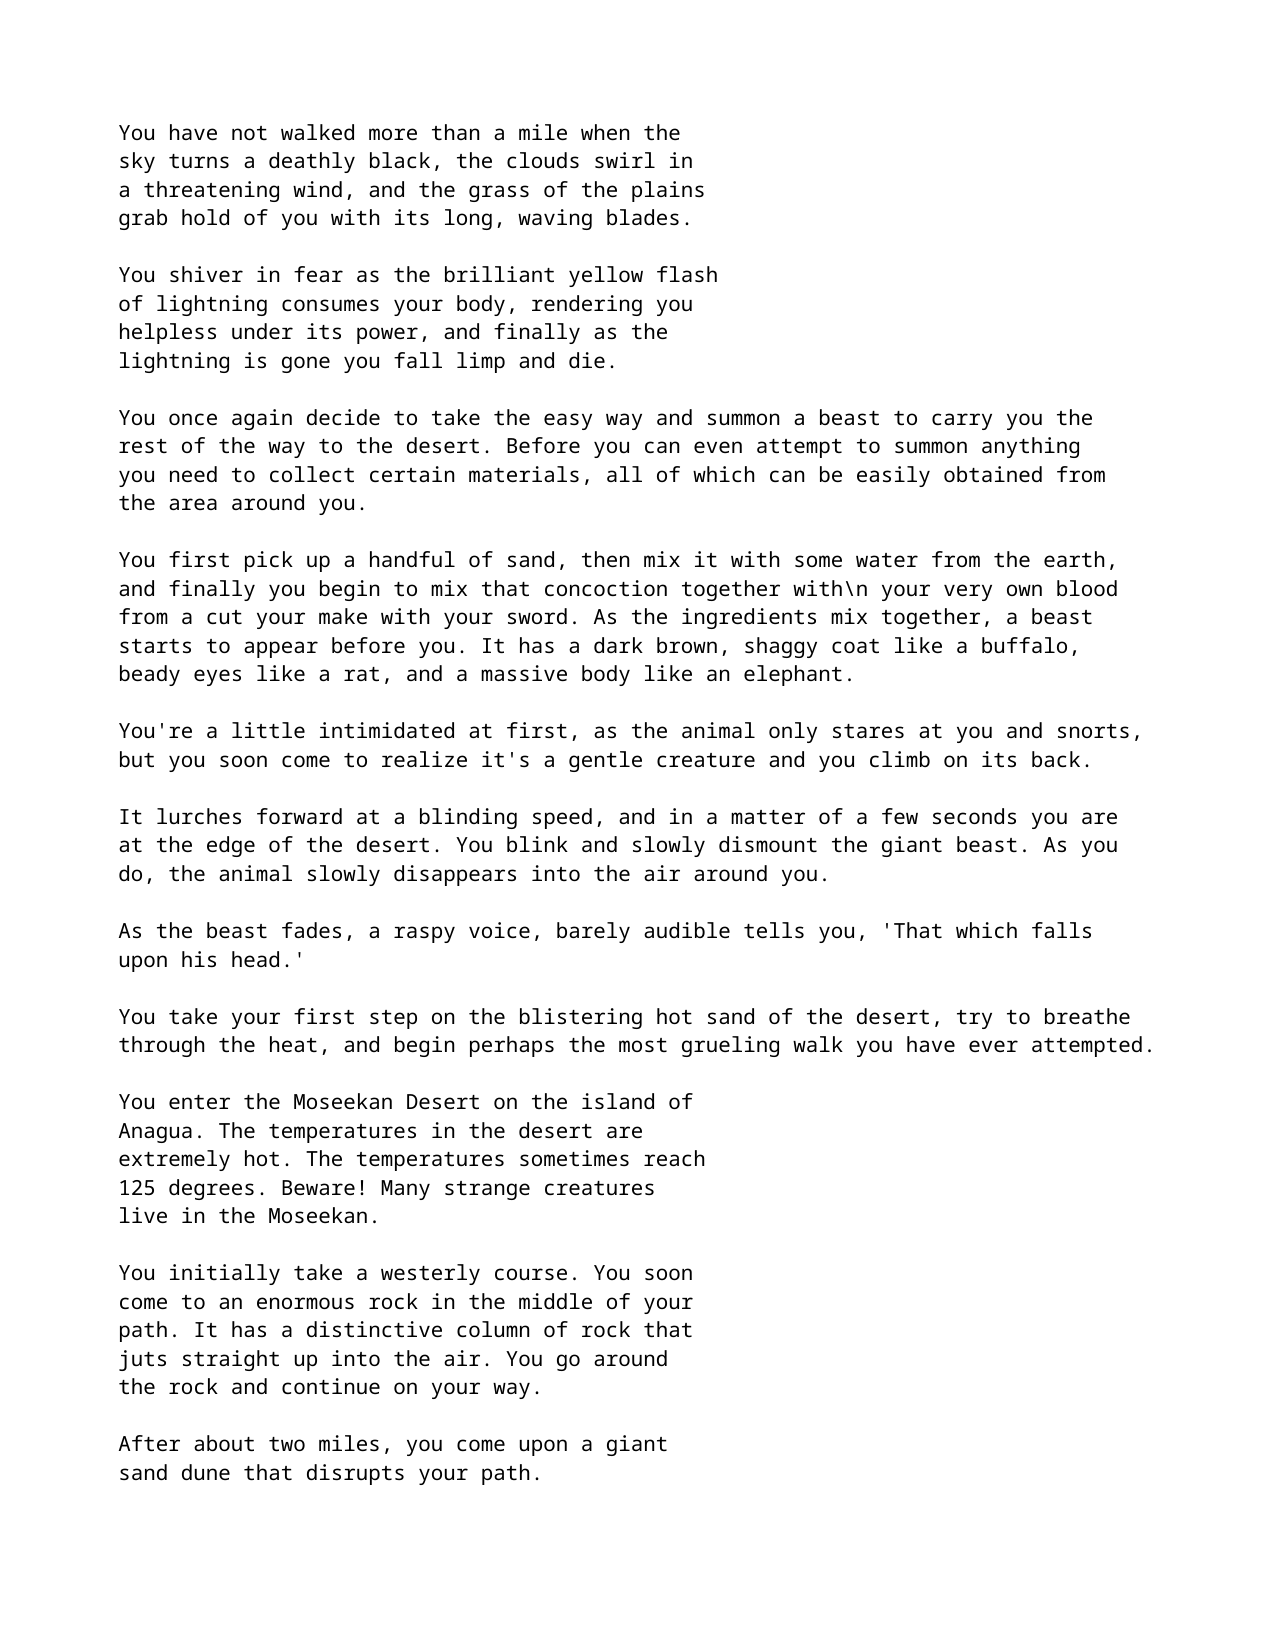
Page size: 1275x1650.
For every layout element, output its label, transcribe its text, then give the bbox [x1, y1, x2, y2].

text a threatening wind, and the grass of the plains [118, 175, 1157, 203]
text You first pick up a handful of sand, then mix it with some water from the earth, [118, 546, 1157, 574]
text of lightning consumes your body, rendering you [118, 289, 1157, 317]
text do, the animal slowly disappears into the air around you. [118, 859, 1157, 887]
text Anagua. The temperatures in the desert are [118, 1116, 1157, 1144]
text You initially take a westerly course. You soon [118, 1258, 1157, 1287]
text from a cut your make with your sword. As the ingredients mix together, a beast [118, 602, 1157, 631]
text It lurches forward at a blinding speed, and in a matter of a few seconds you are [118, 802, 1157, 831]
text sky turns a deathly black, the clouds swirl in [118, 147, 1157, 175]
text sand dune that disrupts your path. [118, 1458, 1157, 1486]
text 125 degrees. Beware! Many strange creatures [118, 1173, 1157, 1201]
text and finally you begin to mix that concoction together with\n your very own blood [118, 574, 1157, 602]
text upon his head.' [118, 945, 1157, 973]
text at the edge of the desert. You blink and slowly dismount the giant beast. As you [118, 831, 1157, 859]
text juts straight up into the air. You go around [118, 1344, 1157, 1372]
text You take your first step on the blistering hot sand of the desert, try to breathe [118, 1002, 1157, 1030]
text After about two miles, you come upon a giant [118, 1429, 1157, 1458]
text You enter the Moseekan Desert on the island of [118, 1087, 1157, 1116]
text lightning is gone you fall limp and die. [118, 346, 1157, 374]
text helpless under its power, and finally as the [118, 317, 1157, 346]
text You have not walked more than a mile when the [118, 118, 1157, 147]
text You shiver in fear as the brilliant yellow flash [118, 261, 1157, 289]
text the area around you. [118, 488, 1157, 517]
text the rock and continue on your way. [118, 1372, 1157, 1401]
text live in the Moseekan. [118, 1201, 1157, 1230]
text extremely hot. The temperatures sometimes reach [118, 1144, 1157, 1173]
text rest of the way to the desert. Before you can even attempt to summon anything [118, 432, 1157, 460]
text grab hold of you with its long, waving blades. [118, 203, 1157, 232]
text come to an enormous rock in the middle of your [118, 1287, 1157, 1315]
text through the heat, and begin perhaps the most grueling walk you have ever attempted. [118, 1030, 1157, 1059]
text starts to appear before you. It has a dark brown, shaggy coat like a buffalo, [118, 631, 1157, 659]
text path. It has a distinctive column of rock that [118, 1315, 1157, 1344]
text You once again decide to take the easy way and summon a beast to carry you the [118, 403, 1157, 432]
text As the beast fades, a raspy voice, barely audible tells you, 'That which falls [118, 916, 1157, 945]
text beady eyes like a rat, and a massive body like an elephant. [118, 659, 1157, 688]
text you need to collect certain materials, all of which can be easily obtained from [118, 460, 1157, 488]
text but you soon come to realize it's a gentle creature and you climb on its back. [118, 745, 1157, 773]
text You're a little intimidated at first, as the animal only stares at you and snorts, [118, 717, 1157, 745]
